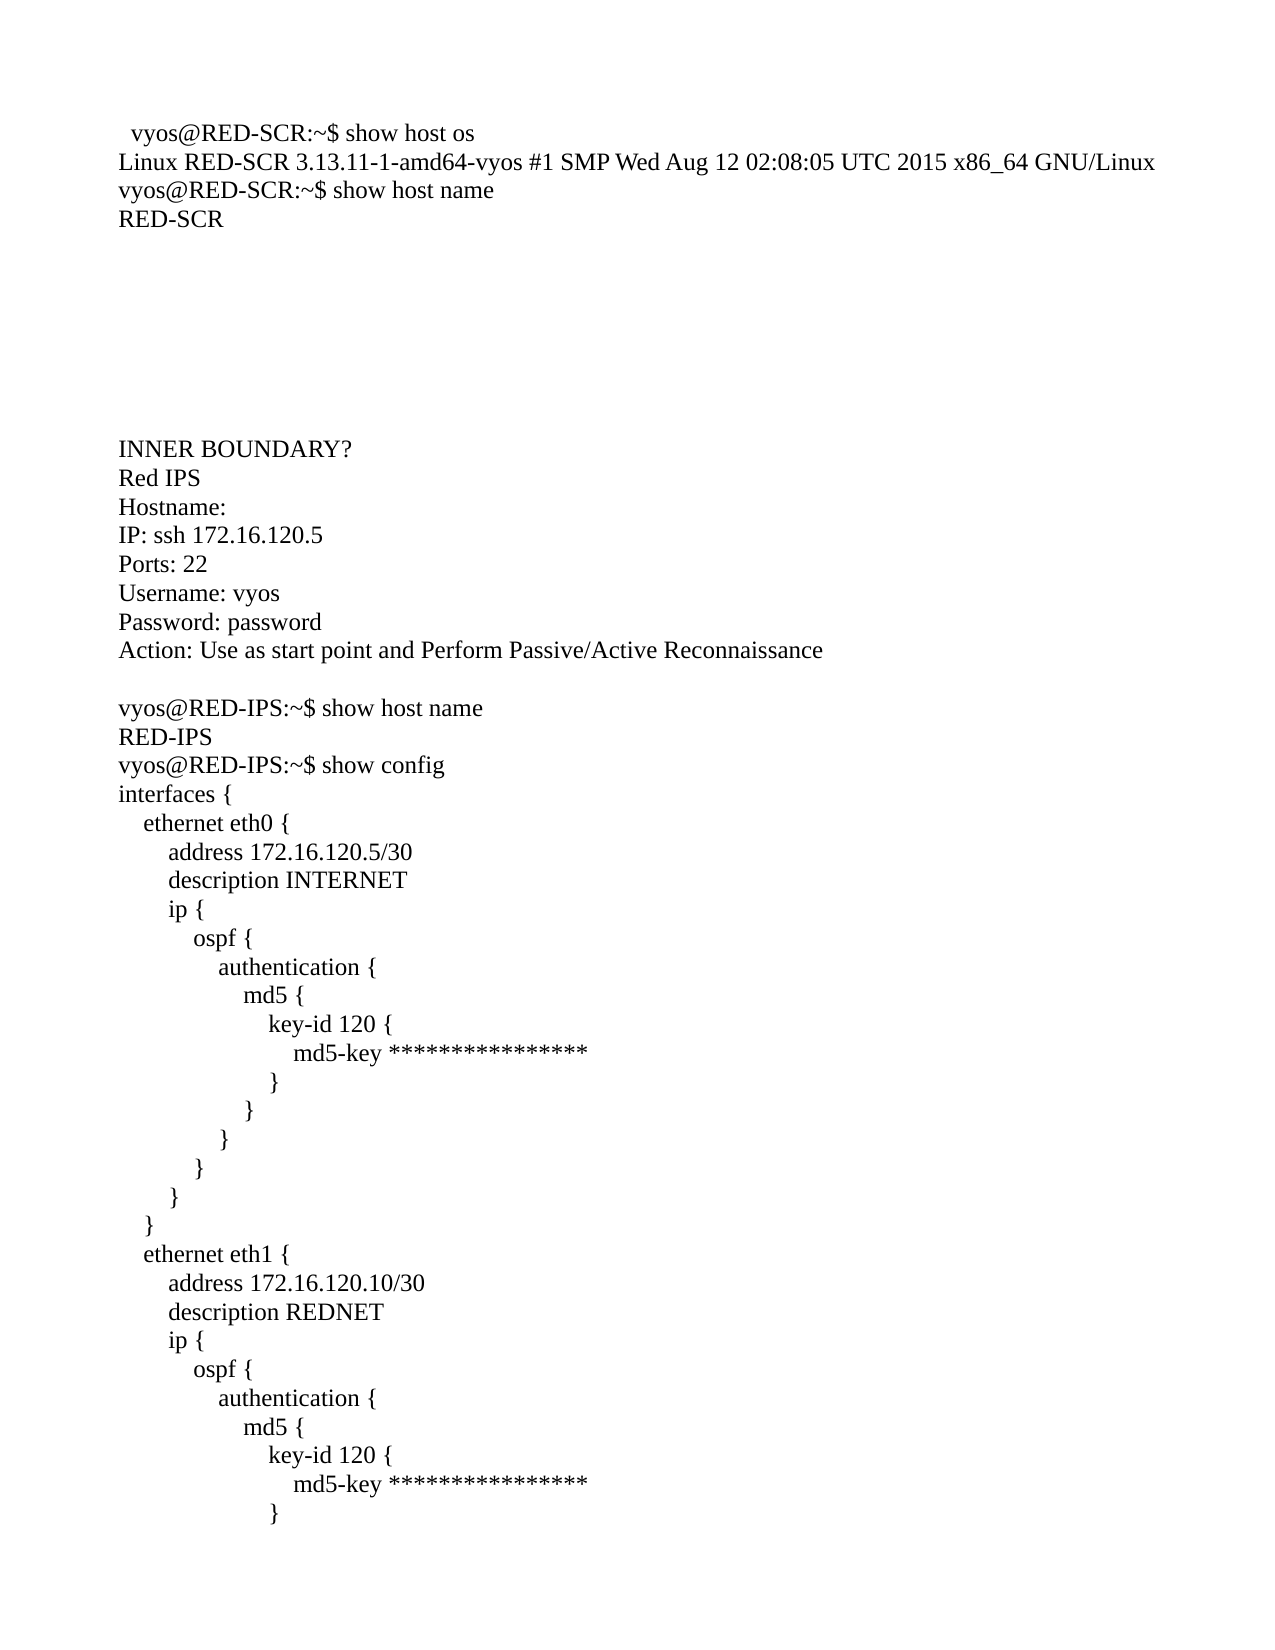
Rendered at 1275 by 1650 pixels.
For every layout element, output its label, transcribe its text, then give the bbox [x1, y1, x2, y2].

text key-id 120 { [118, 1009, 1157, 1038]
text vyos@RED-IPS:~$ show config [118, 751, 1157, 779]
text ethernet eth0 { [118, 808, 1157, 837]
text Ports: 22 [118, 549, 1157, 578]
text } [118, 1498, 1157, 1527]
text RED-SCR [118, 204, 1157, 233]
text } [118, 1124, 1157, 1153]
text Password: password [118, 607, 1157, 636]
text } [118, 1211, 1157, 1239]
text ip { [118, 1326, 1157, 1354]
text md5 { [118, 981, 1157, 1009]
text Red IPS [118, 463, 1157, 492]
text vyos@RED-SCR:~$ show host os [118, 118, 1157, 147]
text Hostname: [118, 492, 1157, 521]
text md5-key **************** [118, 1038, 1157, 1067]
text } [118, 1067, 1157, 1096]
text md5 { [118, 1412, 1157, 1441]
text address 172.16.120.5/30 [118, 837, 1157, 866]
text } [118, 1182, 1157, 1211]
text ip { [118, 894, 1157, 923]
text authentication { [118, 1383, 1157, 1412]
text Action: Use as start point and Perform Passive/Active Reconnaissance [118, 636, 1157, 664]
text authentication { [118, 952, 1157, 981]
text IP: ssh 172.16.120.5 [118, 521, 1157, 549]
text INNER BOUNDARY? [118, 434, 1157, 463]
text Username: vyos [118, 578, 1157, 607]
text interfaces { [118, 779, 1157, 808]
text address 172.16.120.10/30 [118, 1268, 1157, 1297]
text Linux RED-SCR 3.13.11-1-amd64-vyos #1 SMP Wed Aug 12 02:08:05 UTC 2015 x86_64 GNU/Linux [118, 147, 1157, 176]
text description REDNET [118, 1297, 1157, 1326]
text ospf { [118, 923, 1157, 952]
text ethernet eth1 { [118, 1239, 1157, 1268]
text vyos@RED-IPS:~$ show host name [118, 693, 1157, 722]
text vyos@RED-SCR:~$ show host name [118, 176, 1157, 204]
text description INTERNET [118, 866, 1157, 894]
text md5-key **************** [118, 1469, 1157, 1498]
text key-id 120 { [118, 1441, 1157, 1469]
text ospf { [118, 1354, 1157, 1383]
text RED-IPS [118, 722, 1157, 751]
text } [118, 1096, 1157, 1124]
text } [118, 1153, 1157, 1182]
